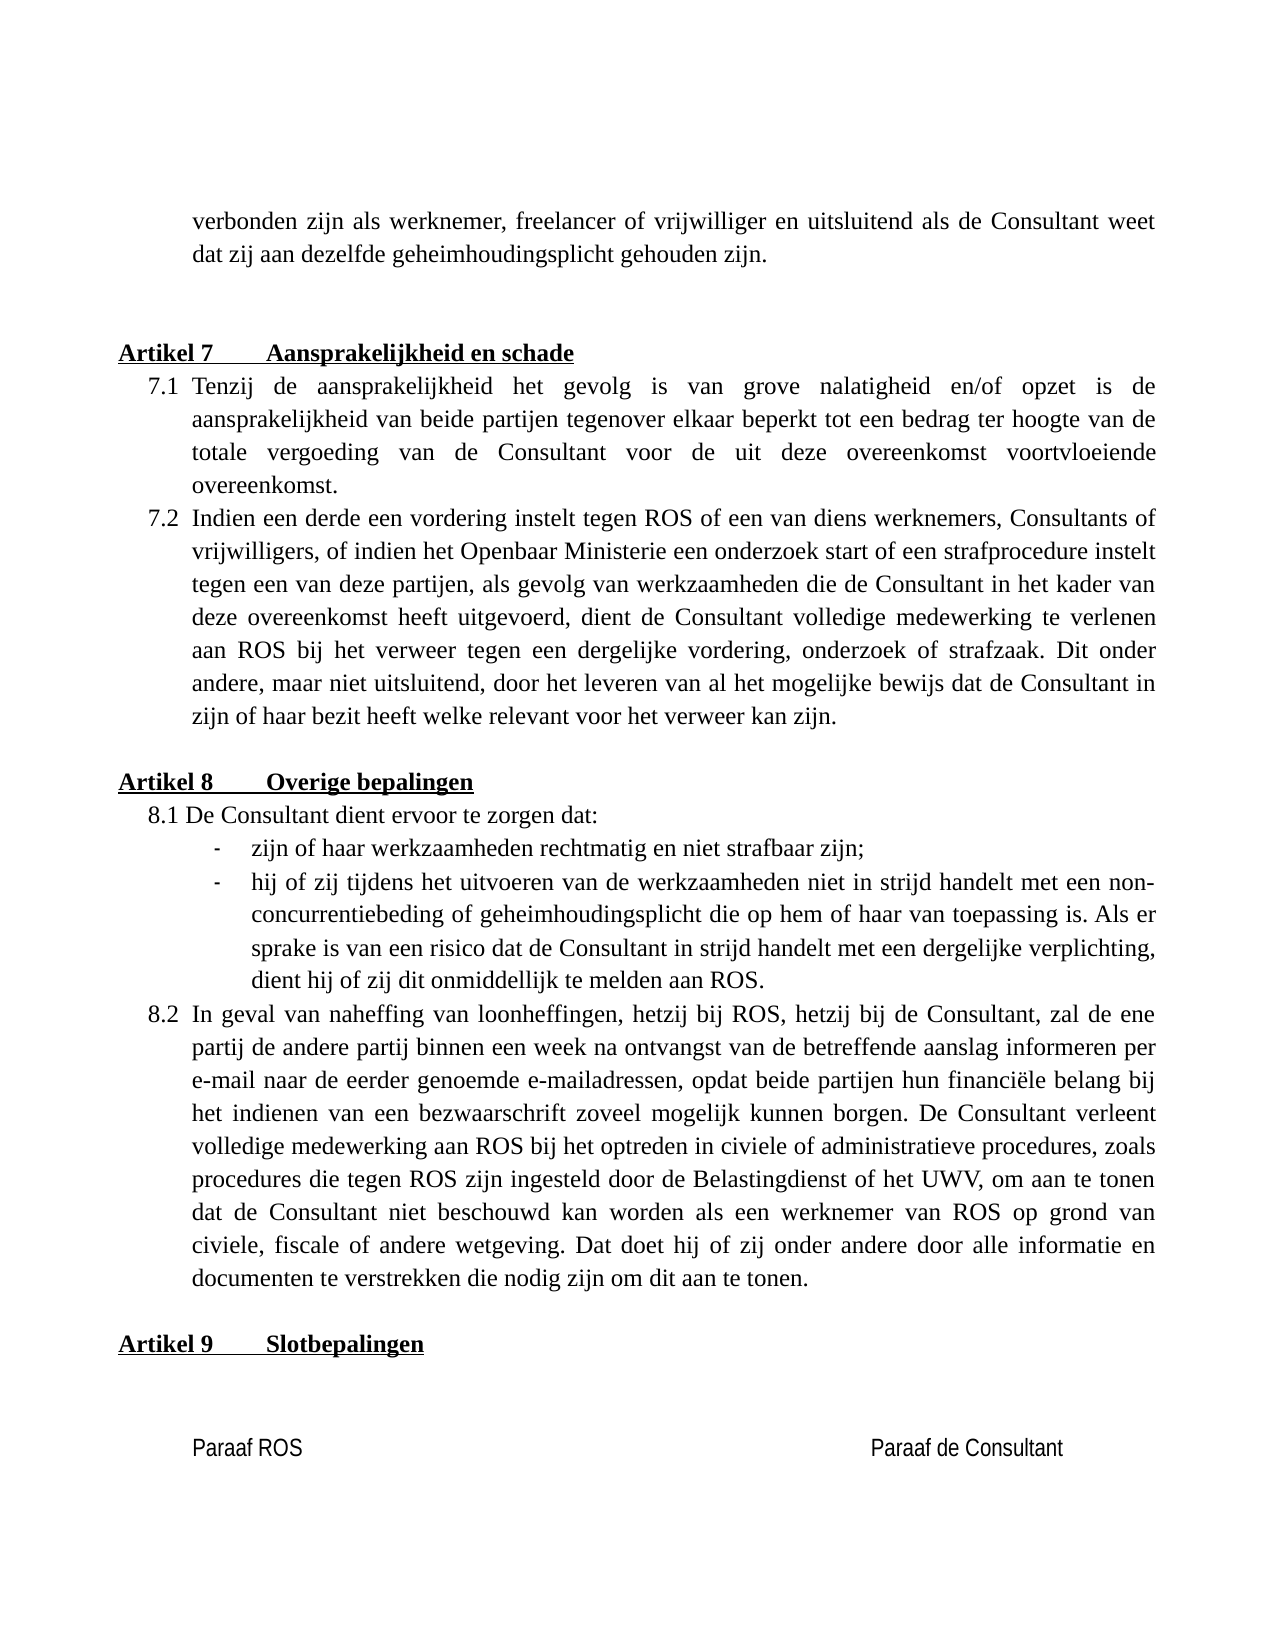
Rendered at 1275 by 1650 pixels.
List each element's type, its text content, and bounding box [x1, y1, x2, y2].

list zijn of haar werkzaamheden rechtmatig en niet strafbaar zijn; [213, 833, 1157, 862]
text 7.1 Tenzij de aansprakelijkheid het gevolg is van grove nalatigheid en/of opzet is de aansprakelijkheid van beide partijen tegenover elkaar beperkt tot een bedrag ter hoogte van de totale vergoeding van de Consultant voor de uit deze overeenkomst voortvloeiende overeenkomst. [148, 371, 1157, 499]
text 8.2 In geval van naheffing van loonheffingen, hetzij bij ROS, hetzij bij de Consultant, zal de ene partij de andere partij binnen een week na ontvangst van de betreffende aanslag informeren per e-mail naar de eerder genoemde e-mailadressen, opdat beide partijen hun financiële belang bij het indienen van een bezwaarschrift zoveel mogelijk kunnen borgen. De Consultant verleent volledige medewerking aan ROS bij het optreden in civiele of administratieve procedures, zoals procedures die tegen ROS zijn ingesteld door de Belastingdienst of het UWV, om aan te tonen dat de Consultant niet beschouwd kan worden als een werknemer van ROS op grond van civiele, fiscale of andere wetgeving. Dat doet hij of zij onder andere door alle informatie en documenten te verstrekken die nodig zijn om dit aan te tonen. [148, 999, 1157, 1292]
list hij of zij tijdens het uitvoeren van de werkzaamheden niet in strijd handelt met een non-concurrentiebeding of geheimhoudingsplicht die op hem of haar van toepassing is. Als er sprake is van een risico dat de Consultant in strijd handelt met een dergelijke verplichting, dient hij of zij dit onmiddellijk te melden aan ROS. [213, 866, 1157, 994]
text Artikel 9 Slotbepalingen [118, 1329, 1157, 1358]
text verbonden zijn als werknemer, freelancer of vrijwilliger en uitsluitend als de Consultant weet dat zij aan dezelfde geheimhoudingsplicht gehouden zijn. [192, 206, 1157, 268]
text Artikel 7 Aansprakelijkheid en schade [118, 338, 1157, 367]
text 7.2 Indien een derde een vordering instelt tegen ROS of een van diens werknemers, Consultants of vrijwilligers, of indien het Openbaar Ministerie een onderzoek start of een strafprocedure instelt tegen een van deze partijen, als gevolg van werkzaamheden die de Consultant in het kader van deze overeenkomst heeft uitgevoerd, dient de Consultant volledige medewerking te verlenen aan ROS bij het verweer tegen een dergelijke vordering, onderzoek of strafzaak. Dit onder andere, maar niet uitsluitend, door het leveren van al het mogelijke bewijs dat de Consultant in zijn of haar bezit heeft welke relevant voor het verweer kan zijn. [148, 503, 1157, 730]
text Artikel 8 Overige bepalingen [118, 767, 1157, 796]
list De Consultant dient ervoor te zorgen dat: [148, 800, 1157, 829]
